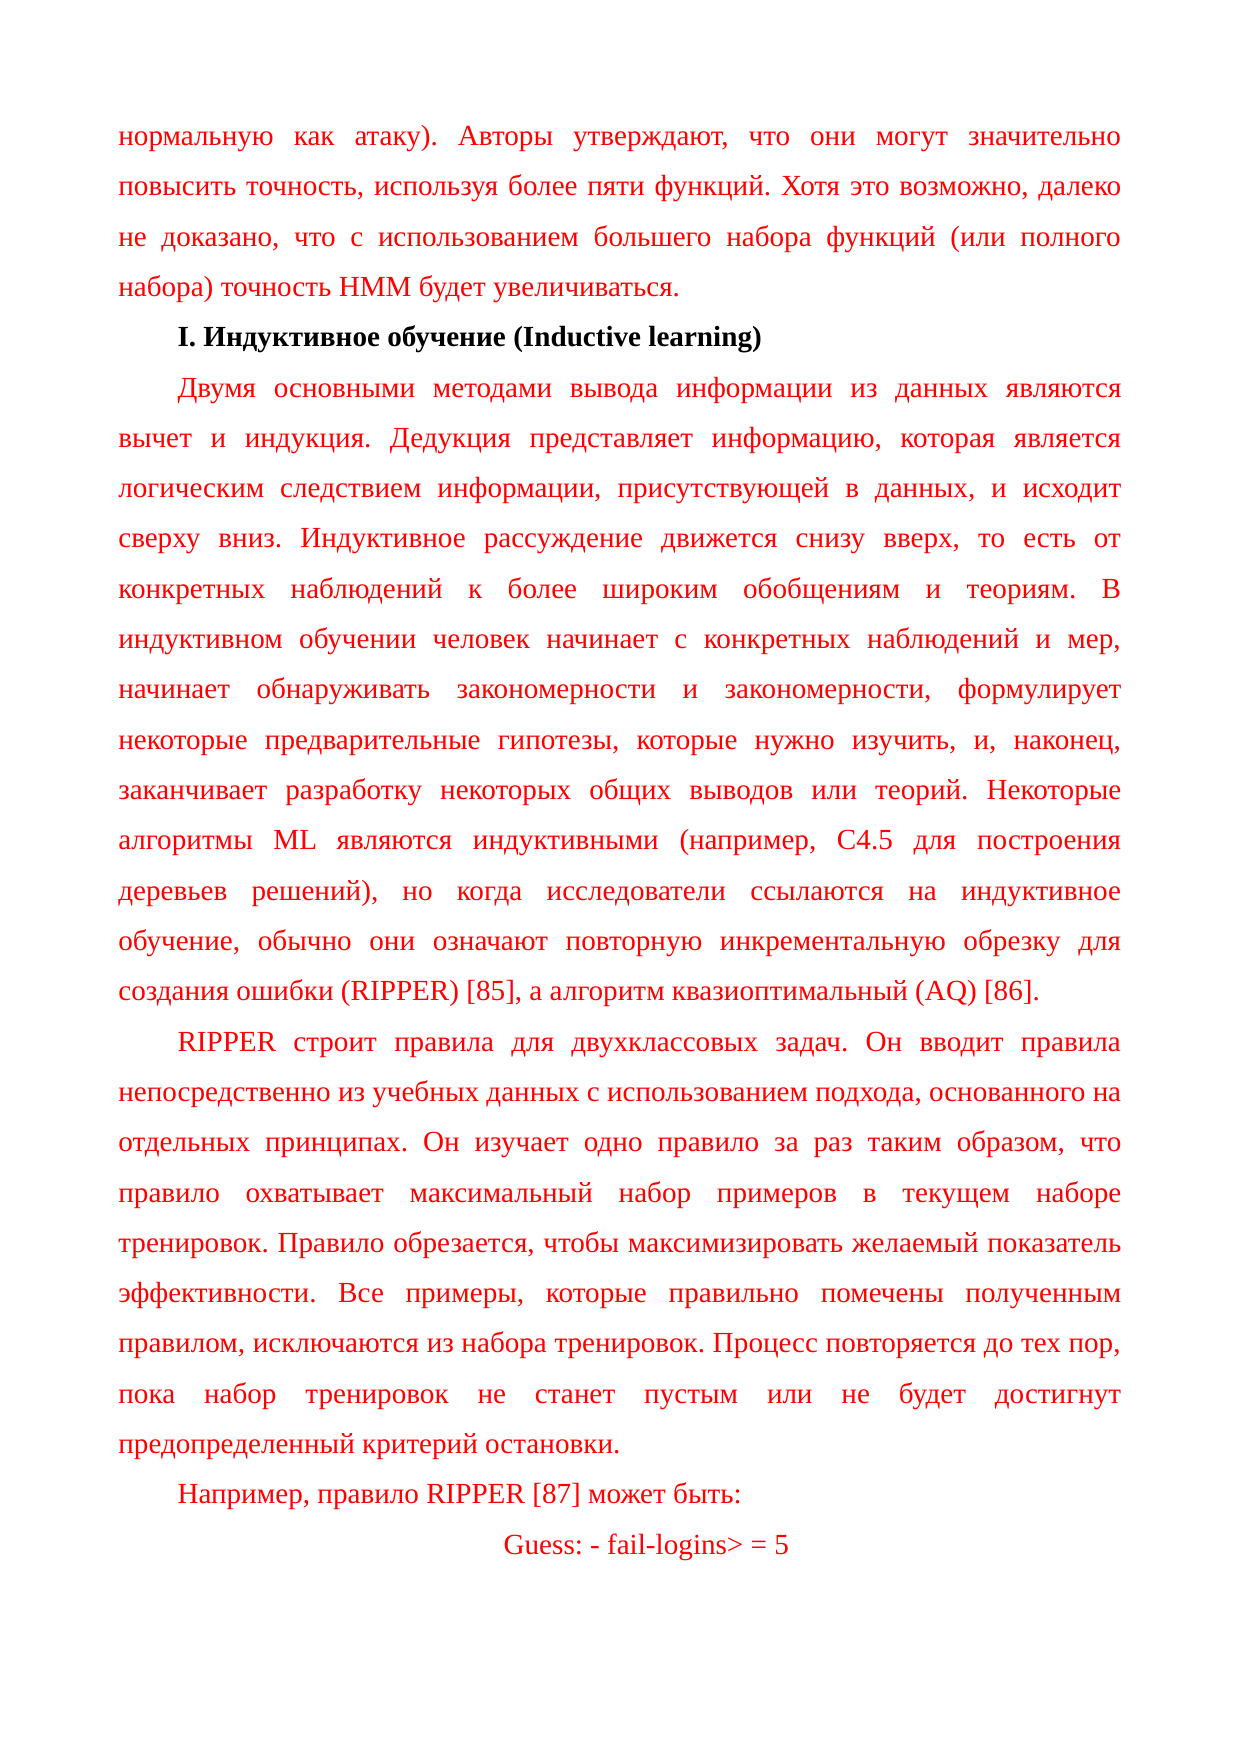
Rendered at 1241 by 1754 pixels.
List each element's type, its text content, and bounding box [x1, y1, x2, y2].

text I. Индуктивное обучение (Inductive learning) [118, 319, 1122, 353]
text RIPPER строит правила для двухклассовых задач. Он вводит правила непосредственно из учебных данных с использованием подхода, основанного на отдельных принципах. Он изучает одно правило за раз таким образом, что правило охватывает максимальный набор примеров в текущем наборе тренировок. Правило обрезается, чтобы максимизировать желаемый показатель эффективности. Все примеры, которые правильно помечены полученным правилом, исключаются из набора тренировок. Процесс повторяется до тех пор, пока набор тренировок не станет пустым или не будет достигнут предопределенный критерий остановки. [118, 1024, 1122, 1460]
text Двумя основными методами вывода информации из данных являются вычет и индукция. Дедукция представляет информацию, которая является логическим следствием информации, присутствующей в данных, и исходит сверху вниз. Индуктивное рассуждение движется снизу вверх, то есть от конкретных наблюдений к более широким обобщениям и теориям. В индуктивном обучении человек начинает с конкретных наблюдений и мер, начинает обнаруживать закономерности и закономерности, формулирует некоторые предварительные гипотезы, которые нужно изучить, и, наконец, заканчивает разработку некоторых общих выводов или теорий. Некоторые алгоритмы ML являются индуктивными (например, C4.5 для построения деревьев решений), но когда исследователи ссылаются на индуктивное обучение, обычно они означают повторную инкрементальную обрезку для создания ошибки (RIPPER) [85], а алгоритм квазиоптимальный (AQ) [86]. [118, 370, 1122, 1007]
text Guess: - fail-logins> = 5 [118, 1527, 1122, 1560]
text нормальную как атаку). Авторы утверждают, что они могут значительно повысить точность, используя более пяти функций. Хотя это возможно, далеко не доказано, что с использованием большего набора функций (или полного набора) точность HMM будет увеличиваться. [118, 118, 1122, 303]
text Например, правило RIPPER [87] может быть: [118, 1477, 1122, 1510]
